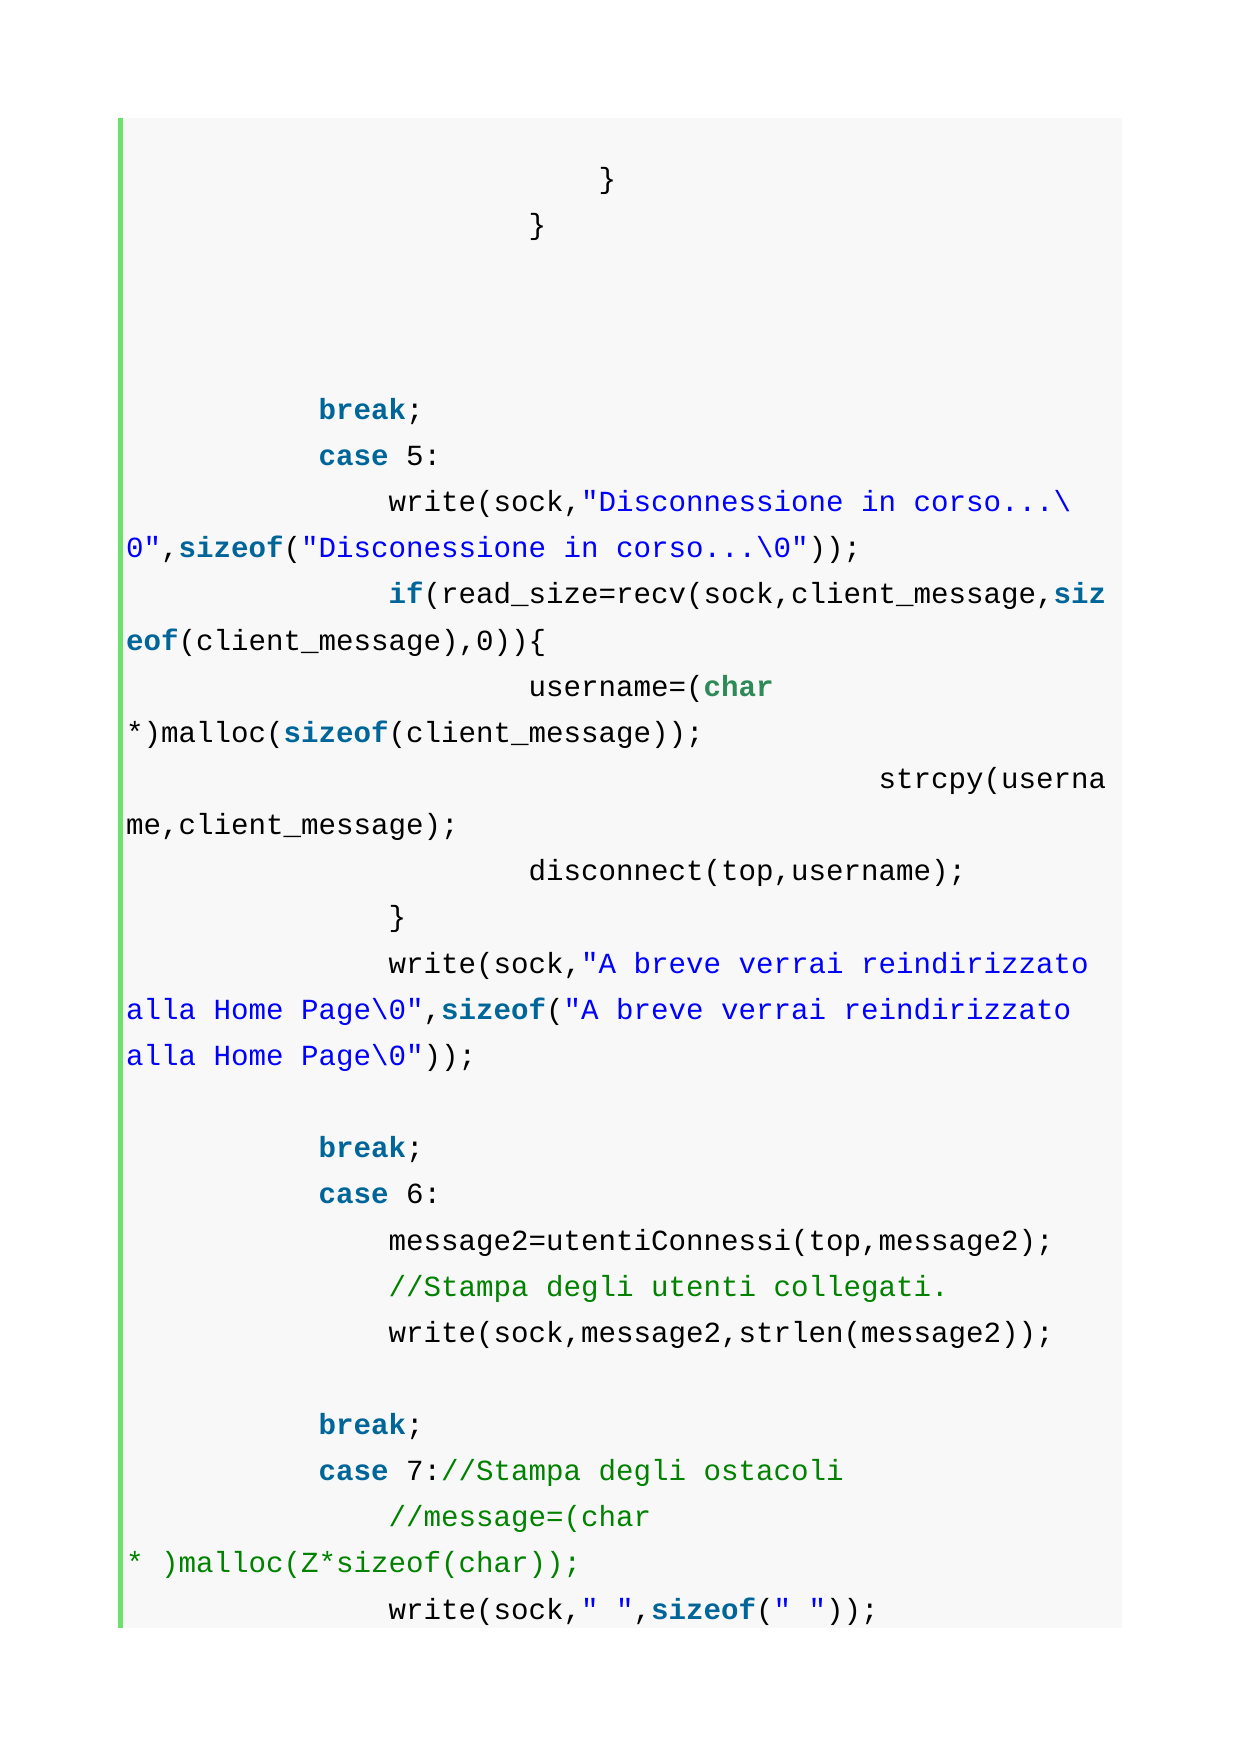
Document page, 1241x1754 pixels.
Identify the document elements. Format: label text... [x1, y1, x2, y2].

text break; [123, 1410, 1122, 1443]
text username=(char *)malloc(sizeof(client_message)); [123, 672, 1122, 751]
text disconnect(top,username); [123, 856, 1122, 889]
text strcpy(username,client_message); [123, 764, 1122, 843]
text } [123, 210, 1122, 243]
text break; [123, 1133, 1122, 1166]
text } [123, 164, 1122, 197]
text write(sock," ",sizeof(" ")); [123, 1595, 1122, 1628]
text //message=(char * )malloc(Z*sizeof(char)); [123, 1502, 1122, 1582]
text if(read_size=recv(sock,client_message,sizeof(client_message),0)){ [123, 579, 1122, 659]
text message2=utentiConnessi(top,message2); [123, 1226, 1122, 1259]
text case 6: [123, 1179, 1122, 1212]
text write(sock,message2,strlen(message2)); [123, 1318, 1122, 1351]
text break; [123, 395, 1122, 428]
text case 5: [123, 441, 1122, 474]
text case 7://Stampa degli ostacoli [123, 1456, 1122, 1489]
text write(sock,"A breve verrai reindirizzato alla Home Page\0",sizeof("A breve verrai reindirizzato alla Home Page\0")); [123, 949, 1122, 1074]
text write(sock,"Disconnessione in corso...\0",sizeof("Disconessione in corso...\0")); [123, 487, 1122, 566]
text } [123, 903, 1122, 936]
text //Stampa degli utenti collegati. [123, 1272, 1122, 1305]
